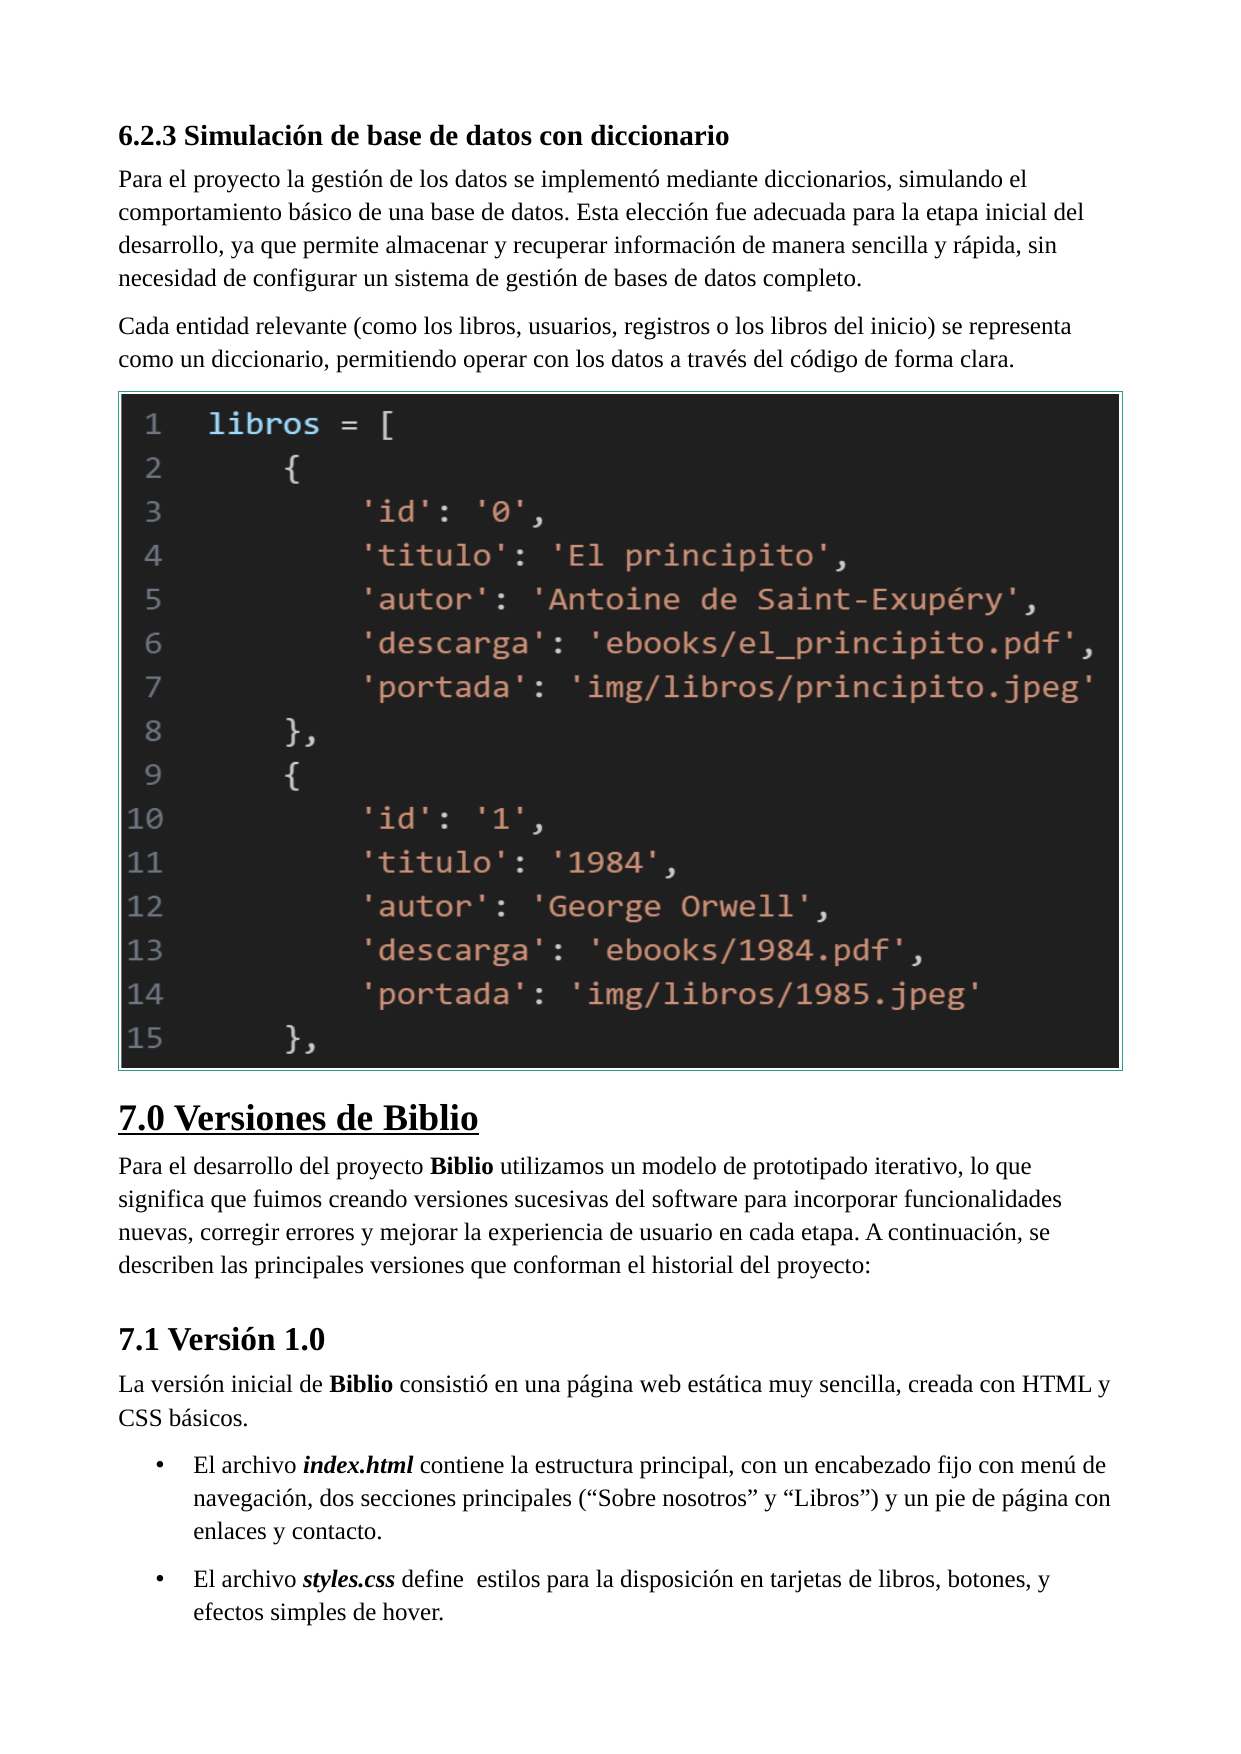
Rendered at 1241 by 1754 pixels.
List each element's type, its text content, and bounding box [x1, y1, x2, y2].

list El archivo styles.css define estilos para la disposición en tarjetas de libros, botones, y efectos simples de hover. [156, 1564, 1122, 1626]
subtitle 6.2.3 Simulación de base de datos con diccionario [118, 118, 1122, 152]
text Para el desarrollo del proyecto Biblio utilizamos un modelo de prototipado iterativo, lo que significa que fuimos creando versiones sucesivas del software para incorporar funcionalidades nuevas, corregir errores y mejorar la experiencia de usuario en cada etapa. A continuación, se describen las principales versiones que conforman el historial del proyecto: [118, 1151, 1122, 1279]
subtitle 7.1 Versión 1.0 [118, 1319, 1122, 1357]
subtitle 7.0 Versiones de Biblio [118, 1096, 1122, 1139]
text Para el proyecto la gestión de los datos se implementó mediante diccionarios, simulando el comportamiento básico de una base de datos. Esta elección fue adecuada para la etapa inicial del desarrollo, ya que permite almacenar y recuperar información de manera sencilla y rápida, sin necesidad de configurar un sistema de gestión de bases de datos completo. [118, 164, 1122, 292]
list El archivo index.html contiene la estructura principal, con un encabezado fijo con menú de navegación, dos secciones principales (“Sobre nosotros” y “Libros”) y un pie de página con enlaces y contacto. [156, 1450, 1122, 1545]
text La versión inicial de Biblio consistió en una página web estática muy sencilla, creada con HTML y CSS básicos. [118, 1369, 1122, 1431]
text Cada entidad relevante (como los libros, usuarios, registros o los libros del inicio) se representa como un diccionario, permitiendo operar con los datos a través del código de forma clara. [118, 311, 1122, 373]
picture [121, 394, 1119, 1068]
